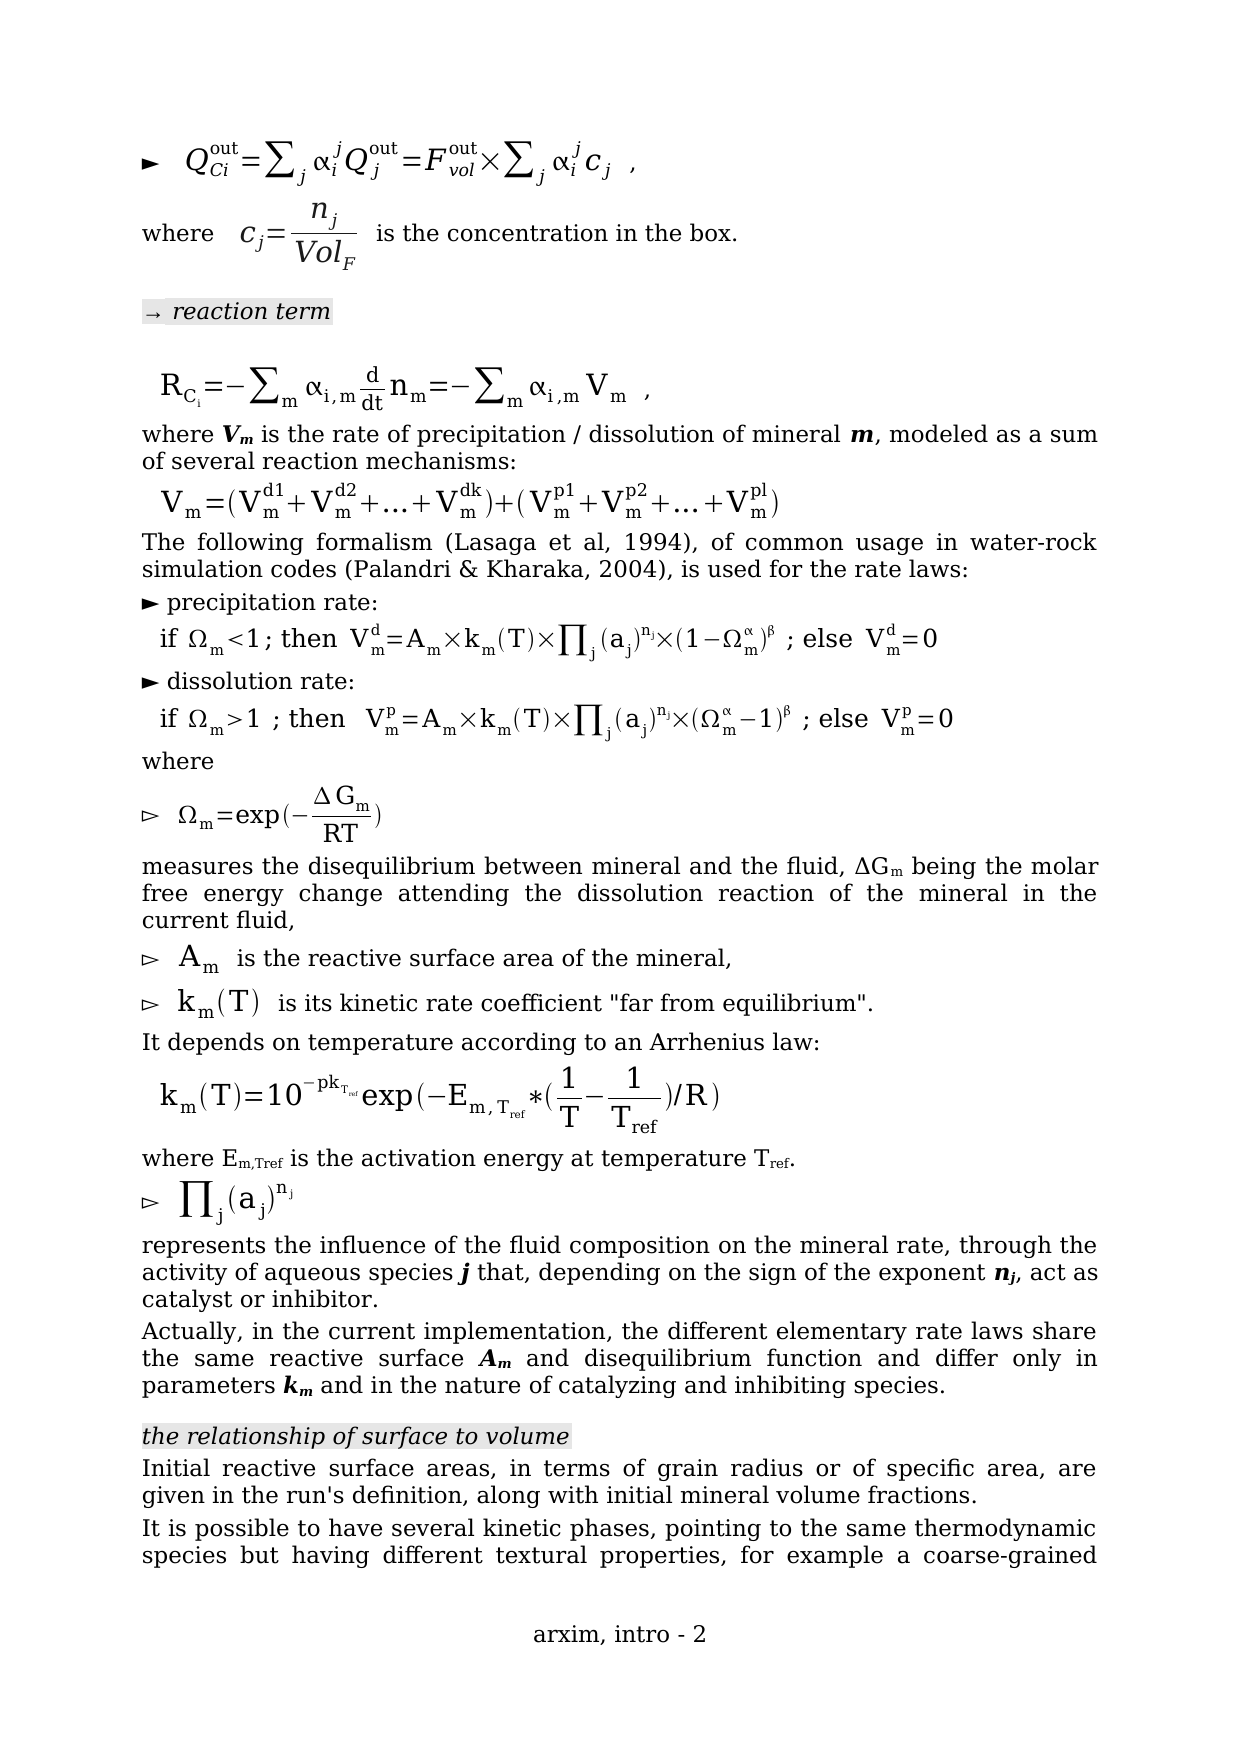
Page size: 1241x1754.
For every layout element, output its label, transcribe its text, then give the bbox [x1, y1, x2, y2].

text where Em,Tref is the activation energy at temperature Tref. [142, 1145, 1098, 1171]
text ► precipitation rate: [142, 589, 1098, 615]
text ▻ [142, 1177, 1098, 1226]
text where is the concentration in the box. [142, 192, 1098, 274]
text where Vm is the rate of precipitation / dissolution of mineral m, modeled as a sum of several reaction mechanisms: [142, 421, 1098, 475]
text It is possible to have several kinetic phases, pointing to the same thermodynamic species but having different textural properties, for example a coarse-grained [142, 1515, 1098, 1568]
text ▻ [142, 781, 1098, 847]
text ► dissolution rate: [142, 668, 1098, 695]
text , [142, 363, 1098, 415]
text It depends on temperature according to an Arrhenius law: [142, 1029, 1098, 1056]
subtitle → reaction term [333, 298, 1134, 325]
text measures the disequilibrium between mineral and the fluid, ΔGm being the molar free energy change attending the dissolution reaction of the mineral in the current fluid, [142, 853, 1098, 934]
text The following formalism (Lasaga et al, 1994), of common usage in water-rock simulation codes (Palandri & Kharaka, 2004), is used for the rate laws: [142, 529, 1098, 583]
text ► , [142, 139, 1098, 186]
text Actually, in the current implementation, the different elementary rate laws share the same reactive surface Am and disequilibrium function and differ only in parameters km and in the nature of catalyzing and inhibiting species. [142, 1318, 1098, 1399]
text represents the influence of the fluid composition on the mineral rate, through the activity of aqueous species j that, depending on the sign of the exponent nj, act as catalyst or inhibitor. [142, 1232, 1098, 1312]
text where [142, 748, 1098, 775]
text Initial reactive surface areas, in terms of grain radius or of specific area, are given in the run's definition, along with initial mineral volume fractions. [142, 1456, 1098, 1509]
text ▻is its kinetic rate coefficient "far from equilibrium". [142, 984, 1098, 1023]
subtitle the relationship of surface to volume [572, 1423, 1134, 1449]
text ▻is the reactive surface area of the mineral, [142, 939, 1098, 978]
